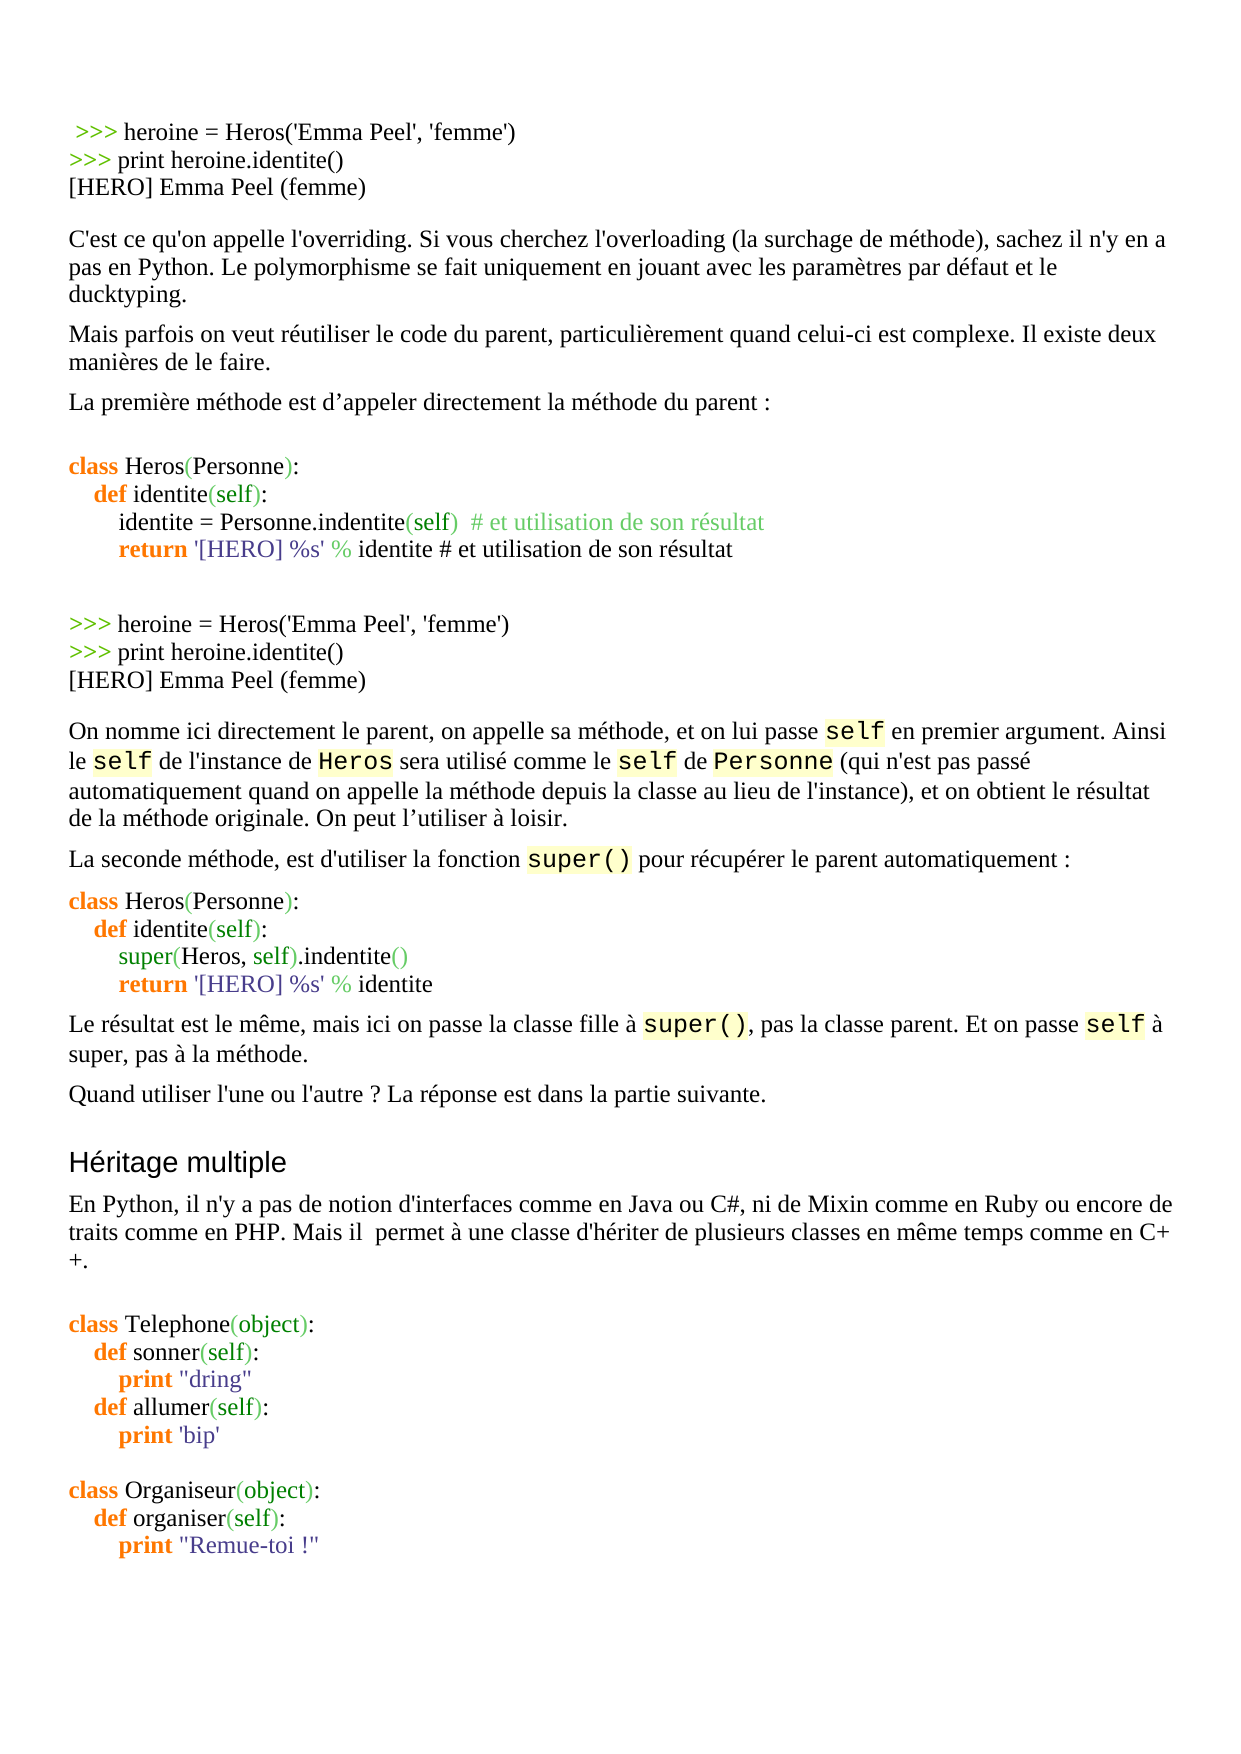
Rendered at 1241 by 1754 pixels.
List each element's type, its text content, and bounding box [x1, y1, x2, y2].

text C'est ce qu'on appelle l'overriding. Si vous cherchez l'overloading (la surchage de méthode), sachez il n'y en a pas en Python. Le polymorphisme se fait uniquement en jouant avec les paramètres par défaut et le ducktyping. [68, 225, 1177, 308]
text class Telephone(object): def sonner(self): print "dring" def allumer(self): print 'bip' class Organiseur(object): def organiser(self): print "Remue-toi !" [68, 1310, 1177, 1559]
text Le résultat est le même, mais ici on passe la classe fille à super(), pas la classe parent. Et on passe self à super, pas à la méthode. [68, 1010, 1177, 1068]
text Quand utiliser l'une ou l'autre ? La réponse est dans la partie suivante. [68, 1080, 1177, 1108]
text On nomme ici directement le parent, on appelle sa méthode, et on lui passe self en premier argument. Ainsi le self de l'instance de Heros sera utilisé comme le self de Personne (qui n'est pas passé automatiquement quand on appelle la méthode depuis la classe au lieu de l'instance), et on obtient le résultat de la méthode originale. On peut l’utiliser à loisir. [68, 717, 1177, 832]
text En Python, il n'y a pas de notion d'interfaces comme en Java ou C#, ni de Mixin comme en Ruby ou encore de traits comme en PHP. Mais il permet à une classe d'hériter de plusieurs classes en même temps comme en C++. [68, 1191, 1177, 1274]
text La première méthode est d’appeler directement la méthode du parent : [68, 388, 1177, 416]
text Mais parfois on veut réutiliser le code du parent, particulièrement quand celui-ci est complexe. Il existe deux manières de le faire. [68, 321, 1177, 376]
text class Heros(Personne): def identite(self): identite = Personne.indentite(self) # et utilisation de son résultat return '[HERO] %s' % identite # et utilisation de son résultat [68, 452, 1177, 563]
text La seconde méthode, est d'utiliser la fonction super() pour récupérer le parent automatiquement : [68, 845, 1177, 874]
subtitle Héritage multiple [68, 1146, 1177, 1178]
text class Heros(Personne): def identite(self): super(Heros, self).indentite() return '[HERO] %s' % identite [68, 887, 1177, 998]
text >>> heroine = Heros('Emma Peel', 'femme') >>> print heroine.identite() [HERO] Emma Peel (femme) [68, 118, 1177, 201]
text >>> heroine = Heros('Emma Peel', 'femme') >>> print heroine.identite() [HERO] Emma Peel (femme) [68, 610, 1177, 693]
